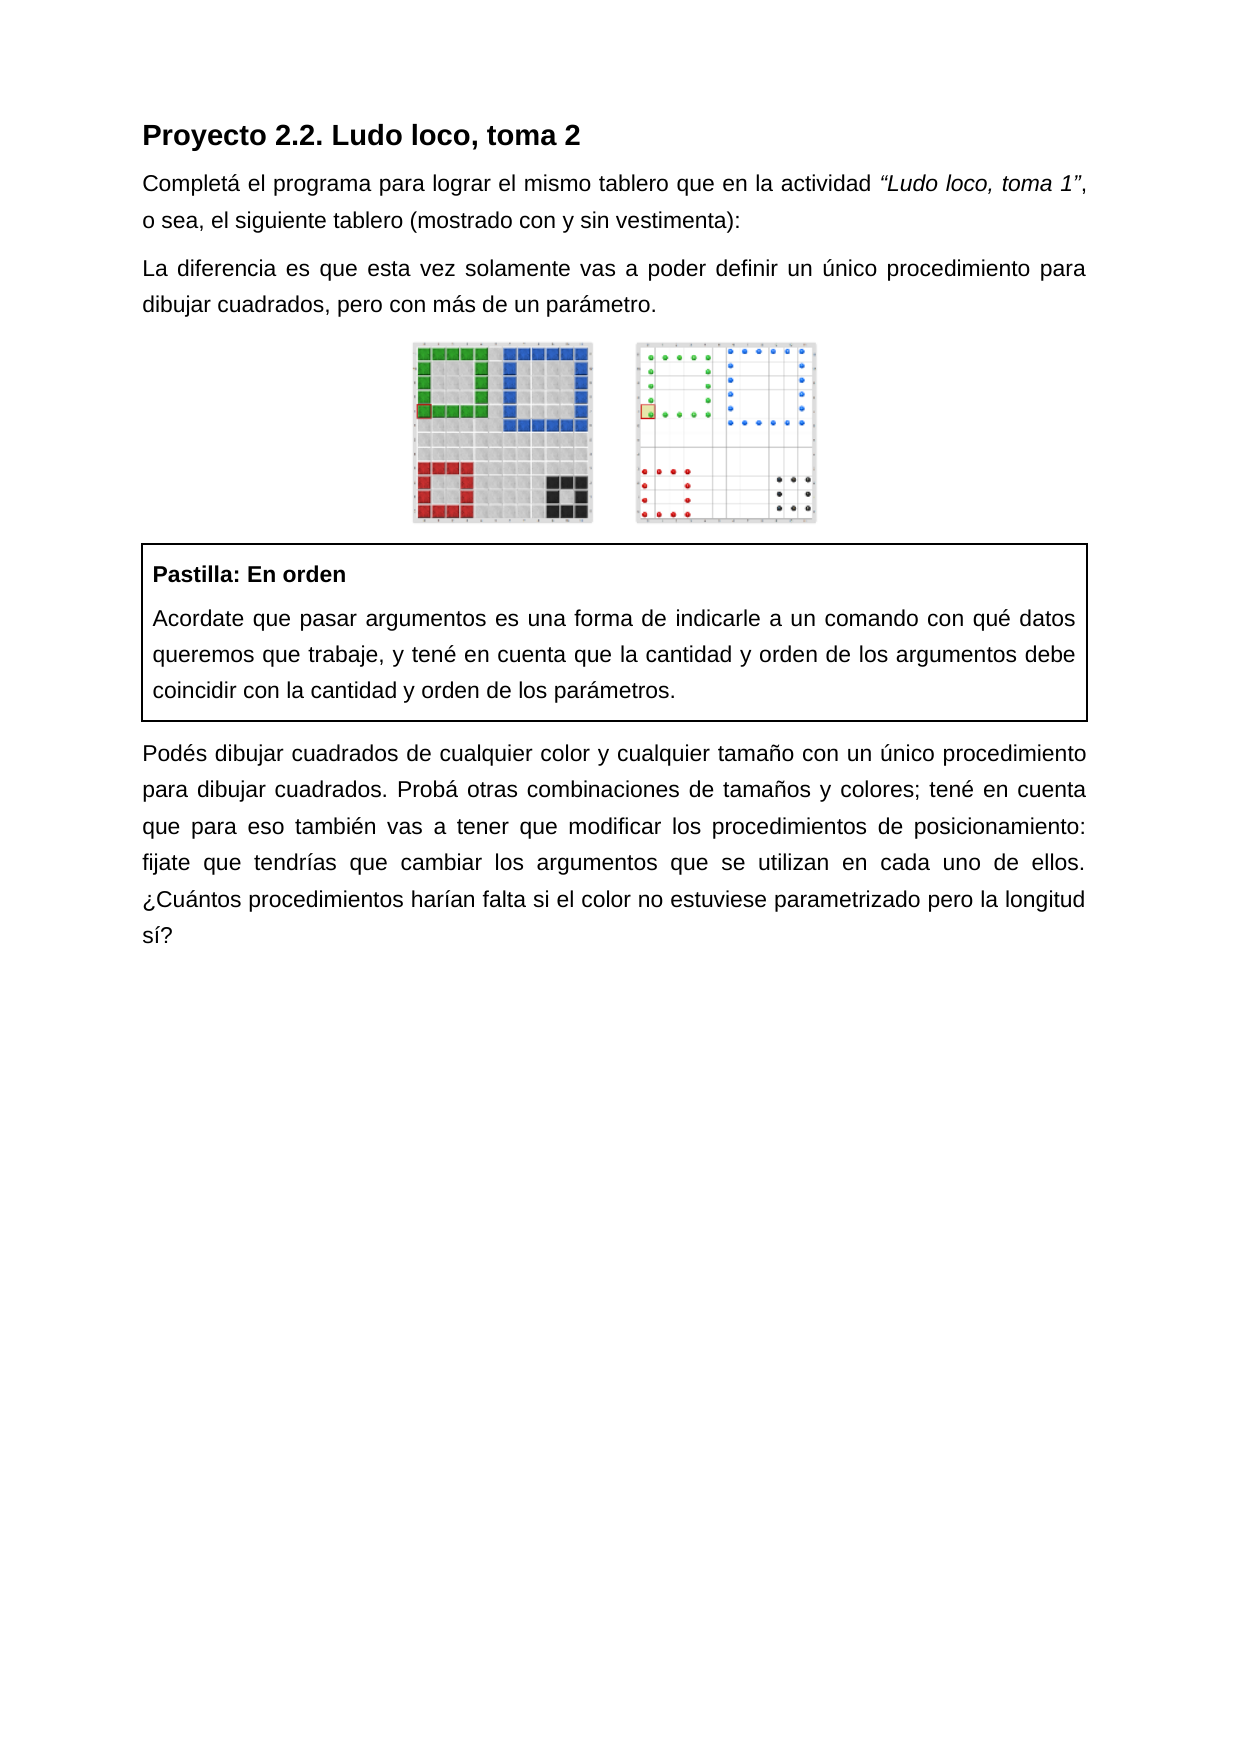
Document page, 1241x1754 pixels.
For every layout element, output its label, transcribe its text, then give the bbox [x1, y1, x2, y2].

table_header Pastilla: En orden Acordate que pasar argumentos es una forma de indicarle a un comando con qué datos queremos que trabaje, y tené en cuenta que la cantidad y orden de los argumentos debe coincidir con la cantidad y orden de los parámetros. [143, 545, 1086, 720]
text Podés dibujar cuadrados de cualquier color y cualquier tamaño con un único procedimiento para dibujar cuadrados. Probá otras combinaciones de tamaños y colores; tené en cuenta que para eso también vas a tener que modificar los procedimientos de posicionamiento: fijate que tendrías que cambiar los argumentos que se utilizan en cada uno de ellos. ¿Cuántos procedimientos harían falta si el color no estuviese parametrizado pero la longitud sí? [142, 740, 1087, 948]
text La diferencia es que esta vez solamente vas a poder definir un único procedimiento para dibujar cuadrados, pero con más de un parámetro. [142, 255, 1087, 318]
text Completá el programa para lograr el mismo tablero que en la actividad “Ludo loco, toma 1”, o sea, el siguiente tablero (mostrado con y sin vestimenta): [142, 170, 1087, 233]
picture [408, 339, 821, 527]
text Proyecto 2.2. Ludo loco, toma 2 [142, 118, 1087, 152]
